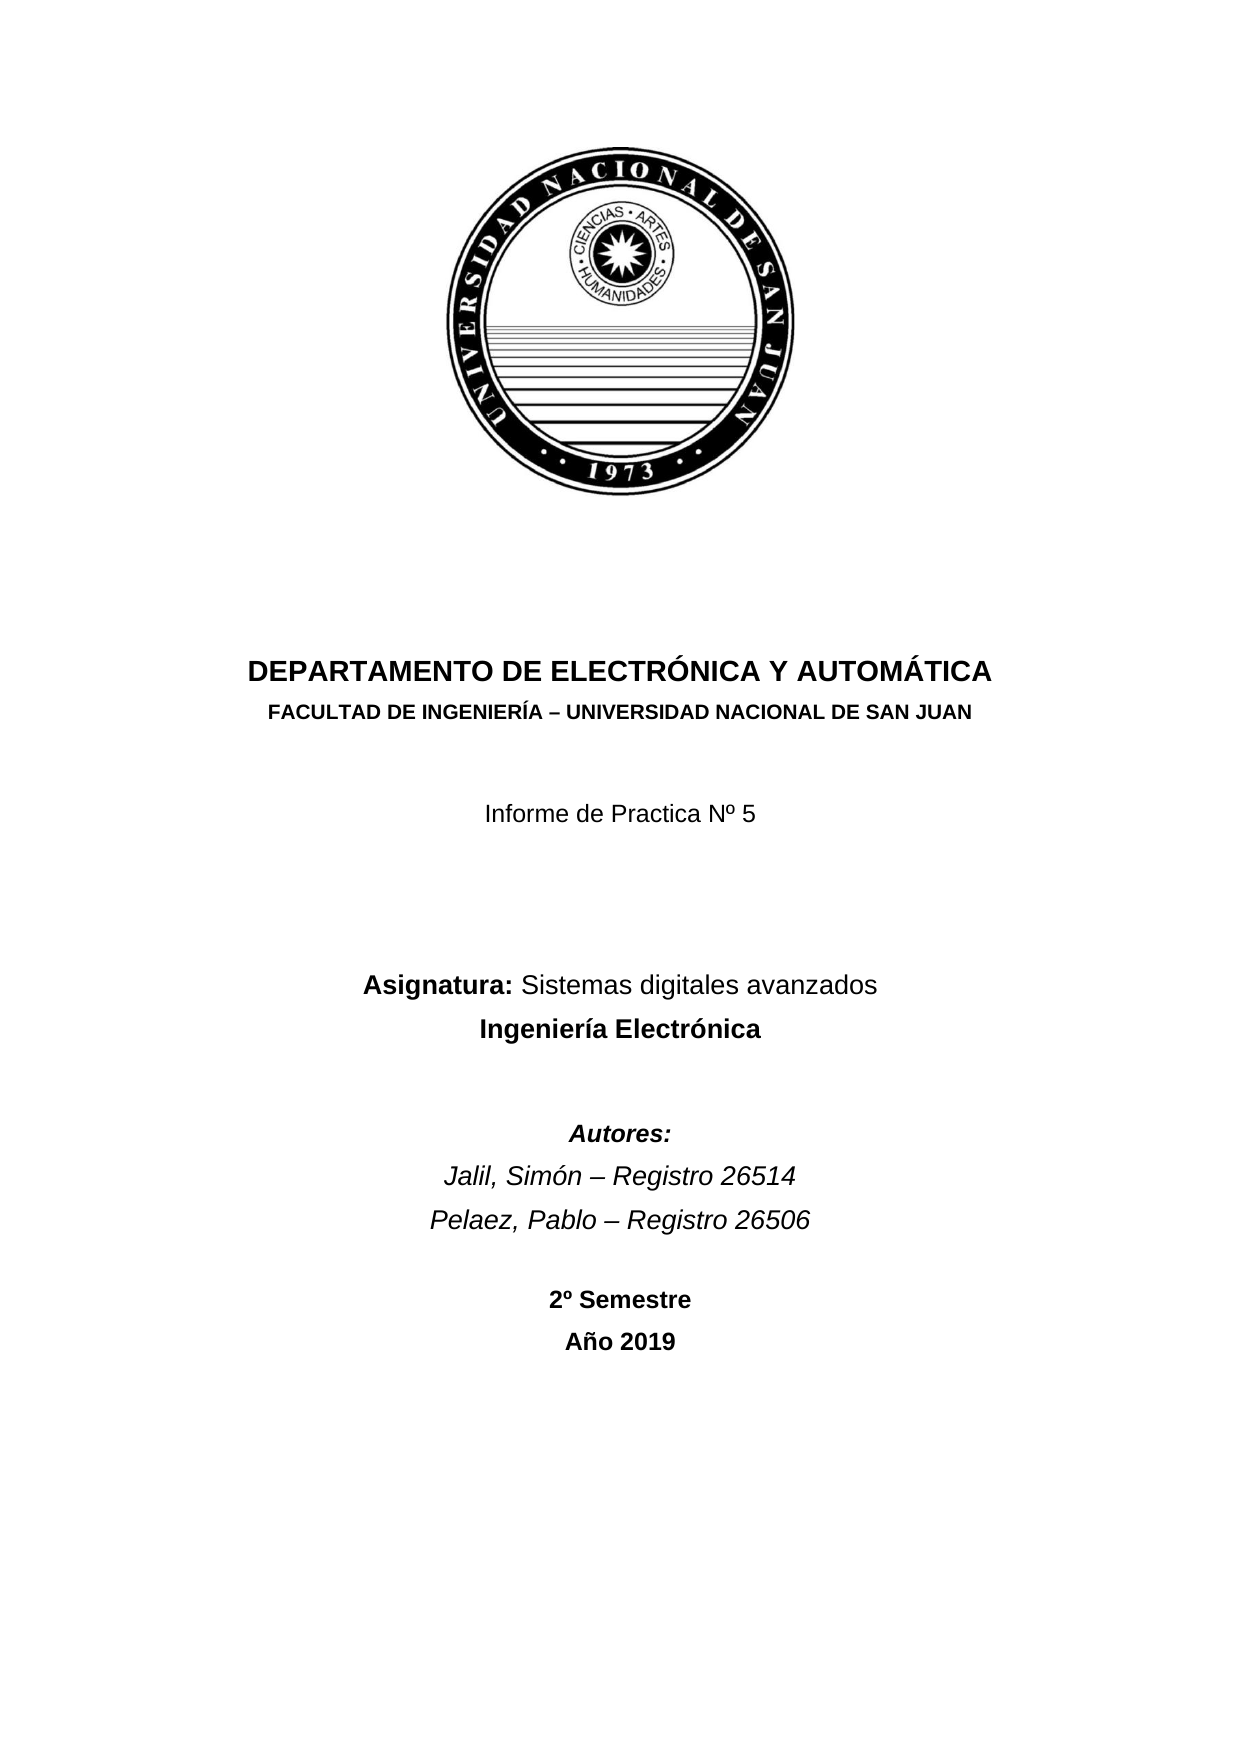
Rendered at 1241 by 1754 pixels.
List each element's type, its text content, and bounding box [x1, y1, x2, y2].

text Informe de Practica Nº 5 [148, 799, 1092, 828]
text Año 2019 [148, 1326, 1092, 1355]
text DEPARTAMENTO DE ELECTRÓNICA Y AUTOMÁTICA [148, 654, 1092, 687]
text Pelaez, Pablo – Registro 26506 [148, 1204, 1092, 1235]
text Asignatura: Sistemas digitales avanzados [148, 969, 1092, 1000]
text FACULTAD DE INGENIERÍA – UNIVERSIDAD NACIONAL DE SAN JUAN [148, 700, 1092, 724]
text Ingeniería Electrónica [148, 1013, 1092, 1044]
picture [445, 147, 795, 497]
text 2º Semestre [148, 1285, 1092, 1314]
text Autores: [148, 1119, 1092, 1148]
text Jalil, Simón – Registro 26514 [148, 1160, 1092, 1191]
